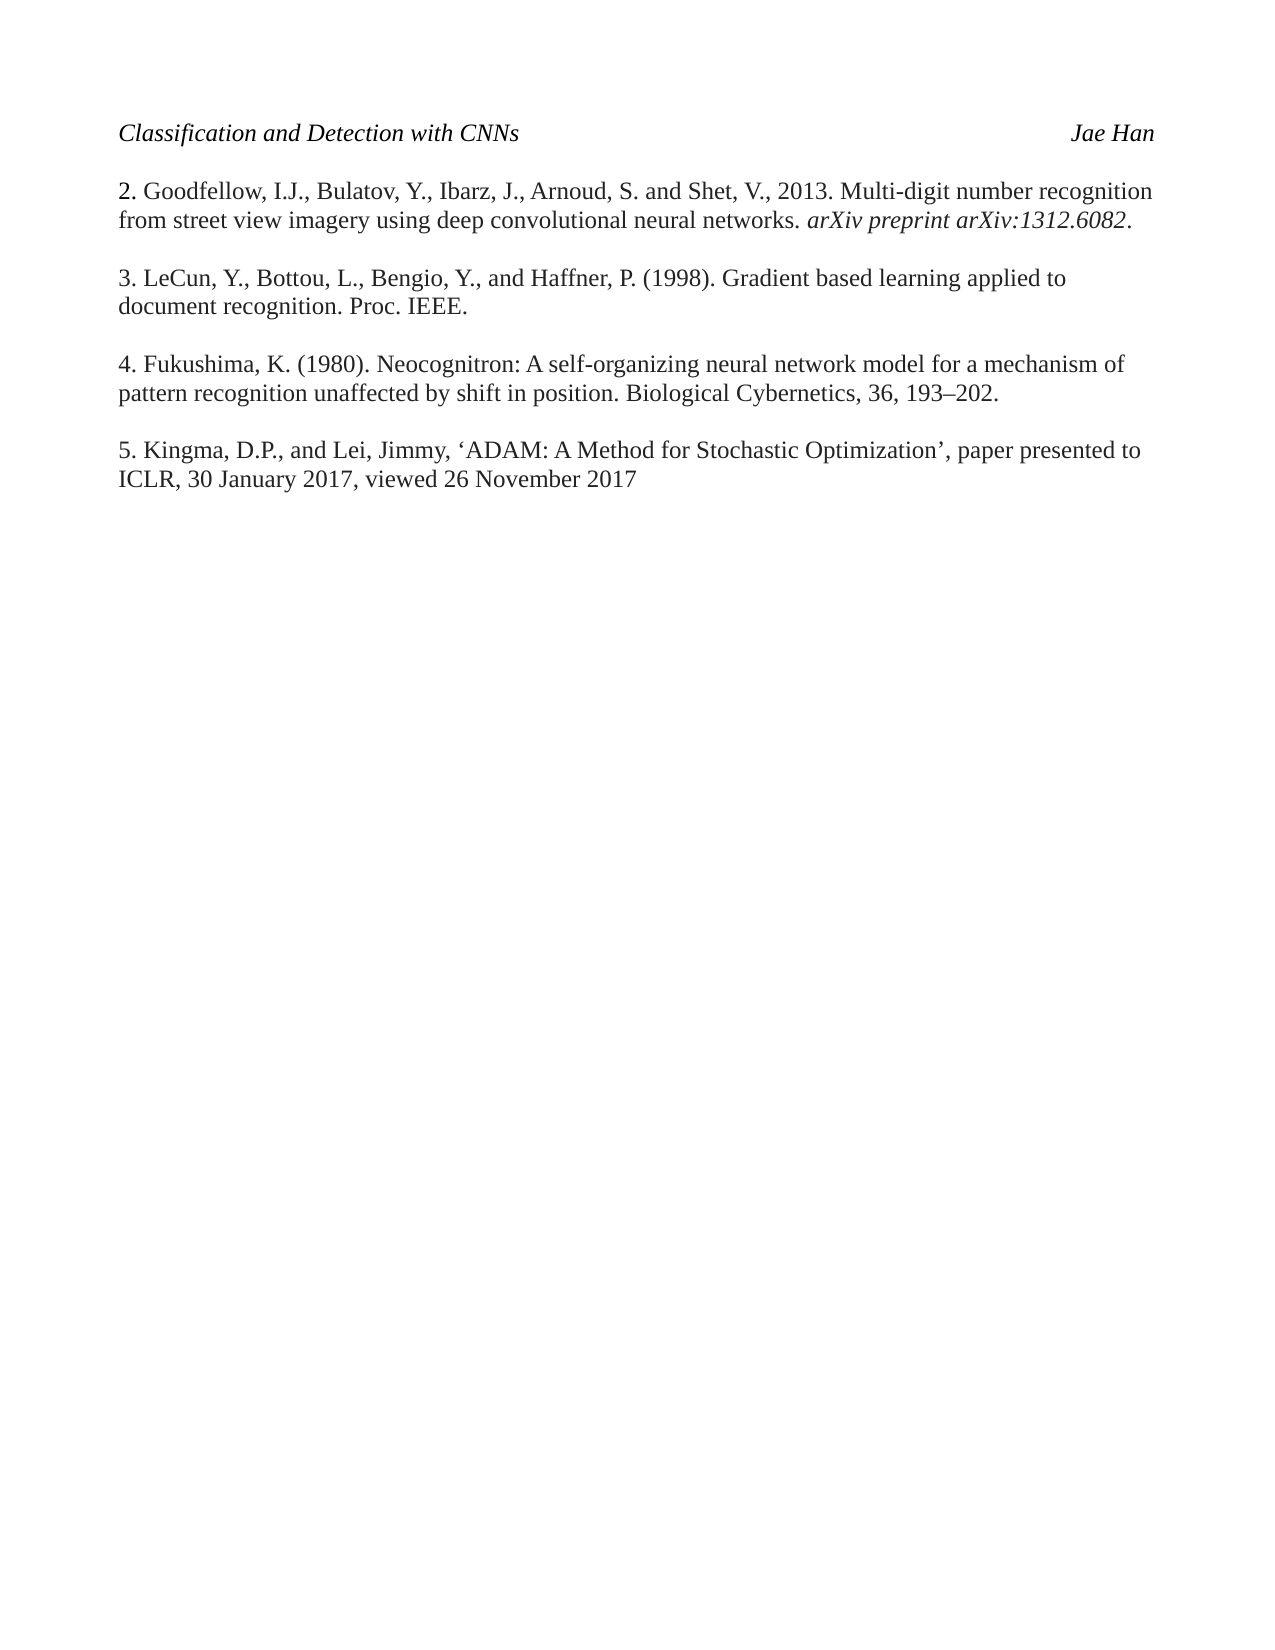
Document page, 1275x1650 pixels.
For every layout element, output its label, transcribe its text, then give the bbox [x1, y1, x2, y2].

text 3. LeCun, Y., Bottou, L., Bengio, Y., and Haffner, P. (1998). Gradient based learning applied to document recognition. Proc. IEEE. [118, 263, 1157, 320]
text 5. Kingma, D.P., and Lei, Jimmy, ‘ADAM: A Method for Stochastic Optimization’, paper presented to ICLR, 30 January 2017, viewed 26 November 2017 [118, 435, 1157, 493]
text 4. Fukushima, K. (1980). Neocognitron: A self-organizing neural network model for a mechanism of pattern recognition unaffected by shift in position. Biological Cybernetics, 36, 193–202. [118, 349, 1157, 406]
text 2. Goodfellow, I.J., Bulatov, Y., Ibarz, J., Arnoud, S. and Shet, V., 2013. Multi-digit number recognition from street view imagery using deep convolutional neural networks. arXiv preprint arXiv:1312.6082. [118, 176, 1157, 234]
